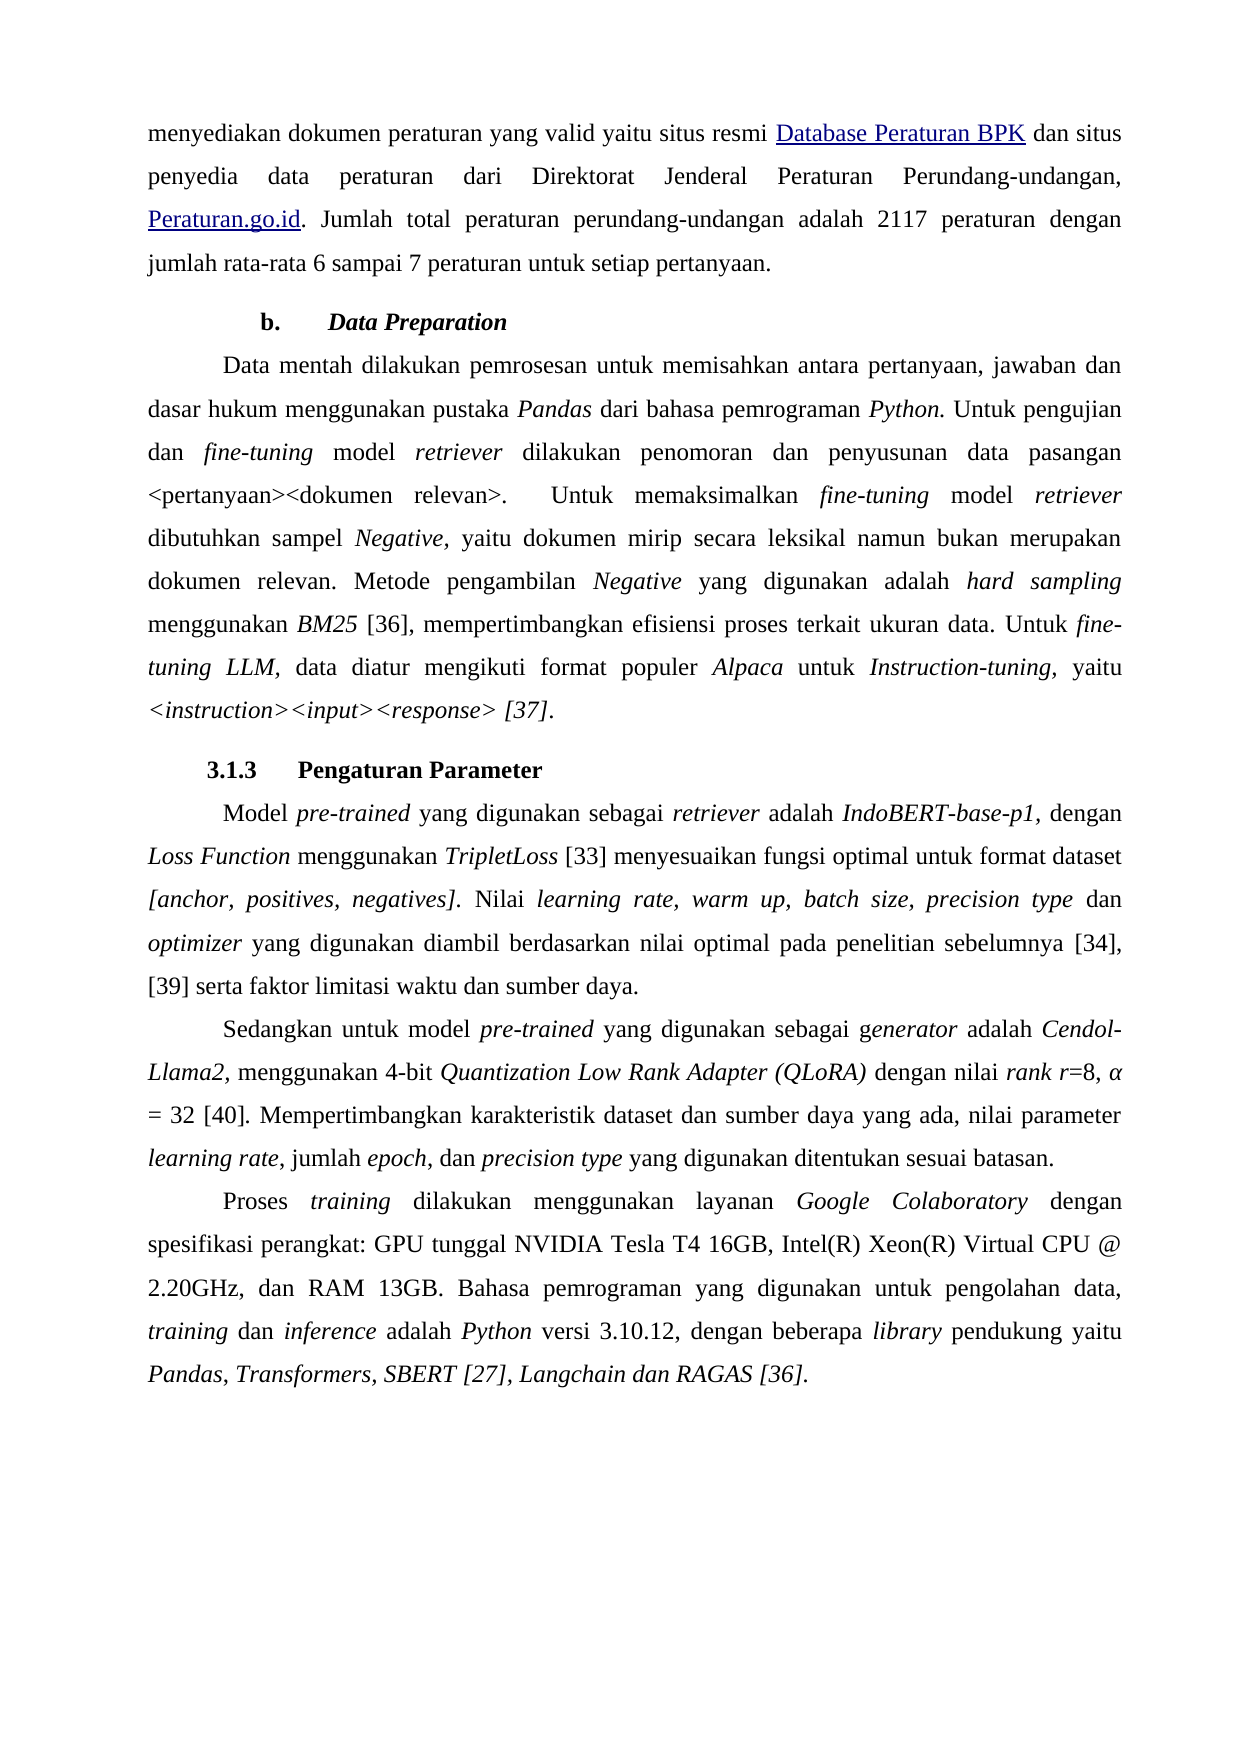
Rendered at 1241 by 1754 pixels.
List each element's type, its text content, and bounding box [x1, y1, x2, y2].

subtitle Data Preparation [260, 307, 1122, 336]
text Data mentah dilakukan pemrosesan untuk memisahkan antara pertanyaan, jawaban dan dasar hukum menggunakan pustaka Pandas dari bahasa pemrograman Python. Untuk pengujian dan fine-tuning model retriever dilakukan penomoran dan penyusunan data pasangan <pertanyaan><dokumen relevan>. Untuk memaksimalkan fine-tuning model retriever dibutuhkan sampel Negative, yaitu dokumen mirip secara leksikal namun bukan merupakan dokumen relevan. Metode pengambilan Negative yang digunakan adalah hard sampling menggunakan BM25 [36], mempertimbangkan efisiensi proses terkait ukuran data. Untuk fine-tuning LLM, data diatur mengikuti format populer Alpaca untuk Instruction-tuning, yaitu <instruction><input><response> [37]. [148, 351, 1122, 724]
text Model pre-trained yang digunakan sebagai retriever adalah IndoBERT-base-p1, dengan Loss Function menggunakan TripletLoss [33] menyesuaikan fungsi optimal untuk format dataset [anchor, positives, negatives]. Nilai learning rate, warm up, batch size, precision type dan optimizer yang digunakan diambil berdasarkan nilai optimal pada penelitian sebelumnya [34], [39] serta faktor limitasi waktu dan sumber daya. [148, 798, 1122, 999]
text Sedangkan untuk model pre-trained yang digunakan sebagai generator adalah Cendol-Llama2, menggunakan 4-bit Quantization Low Rank Adapter (QLoRA) dengan nilai rank r=8, α = 32 [40]. Mempertimbangkan karakteristik dataset dan sumber daya yang ada, nilai parameter learning rate, jumlah epoch, dan precision type yang digunakan ditentukan sesuai batasan. [148, 1014, 1122, 1172]
text menyediakan dokumen peraturan yang valid yaitu situs resmi Database Peraturan BPK dan situs penyedia data peraturan dari Direktorat Jenderal Peraturan Perundang-undangan, Peraturan.go.id. Jumlah total peraturan perundang-undangan adalah 2117 peraturan dengan jumlah rata-rata 6 sampai 7 peraturan untuk setiap pertanyaan. [148, 118, 1122, 276]
text Proses training dilakukan menggunakan layanan Google Colaboratory dengan spesifikasi perangkat: GPU tunggal NVIDIA Tesla T4 16GB, Intel(R) Xeon(R) Virtual CPU @ 2.20GHz, dan RAM 13GB. Bahasa pemrograman yang digunakan untuk pengolahan data, training dan inference adalah Python versi 3.10.12, dengan beberapa library pendukung yaitu Pandas, Transformers, SBERT [27], Langchain dan RAGAS [36]. [148, 1186, 1122, 1388]
subtitle Pengaturan Parameter [207, 755, 1122, 784]
